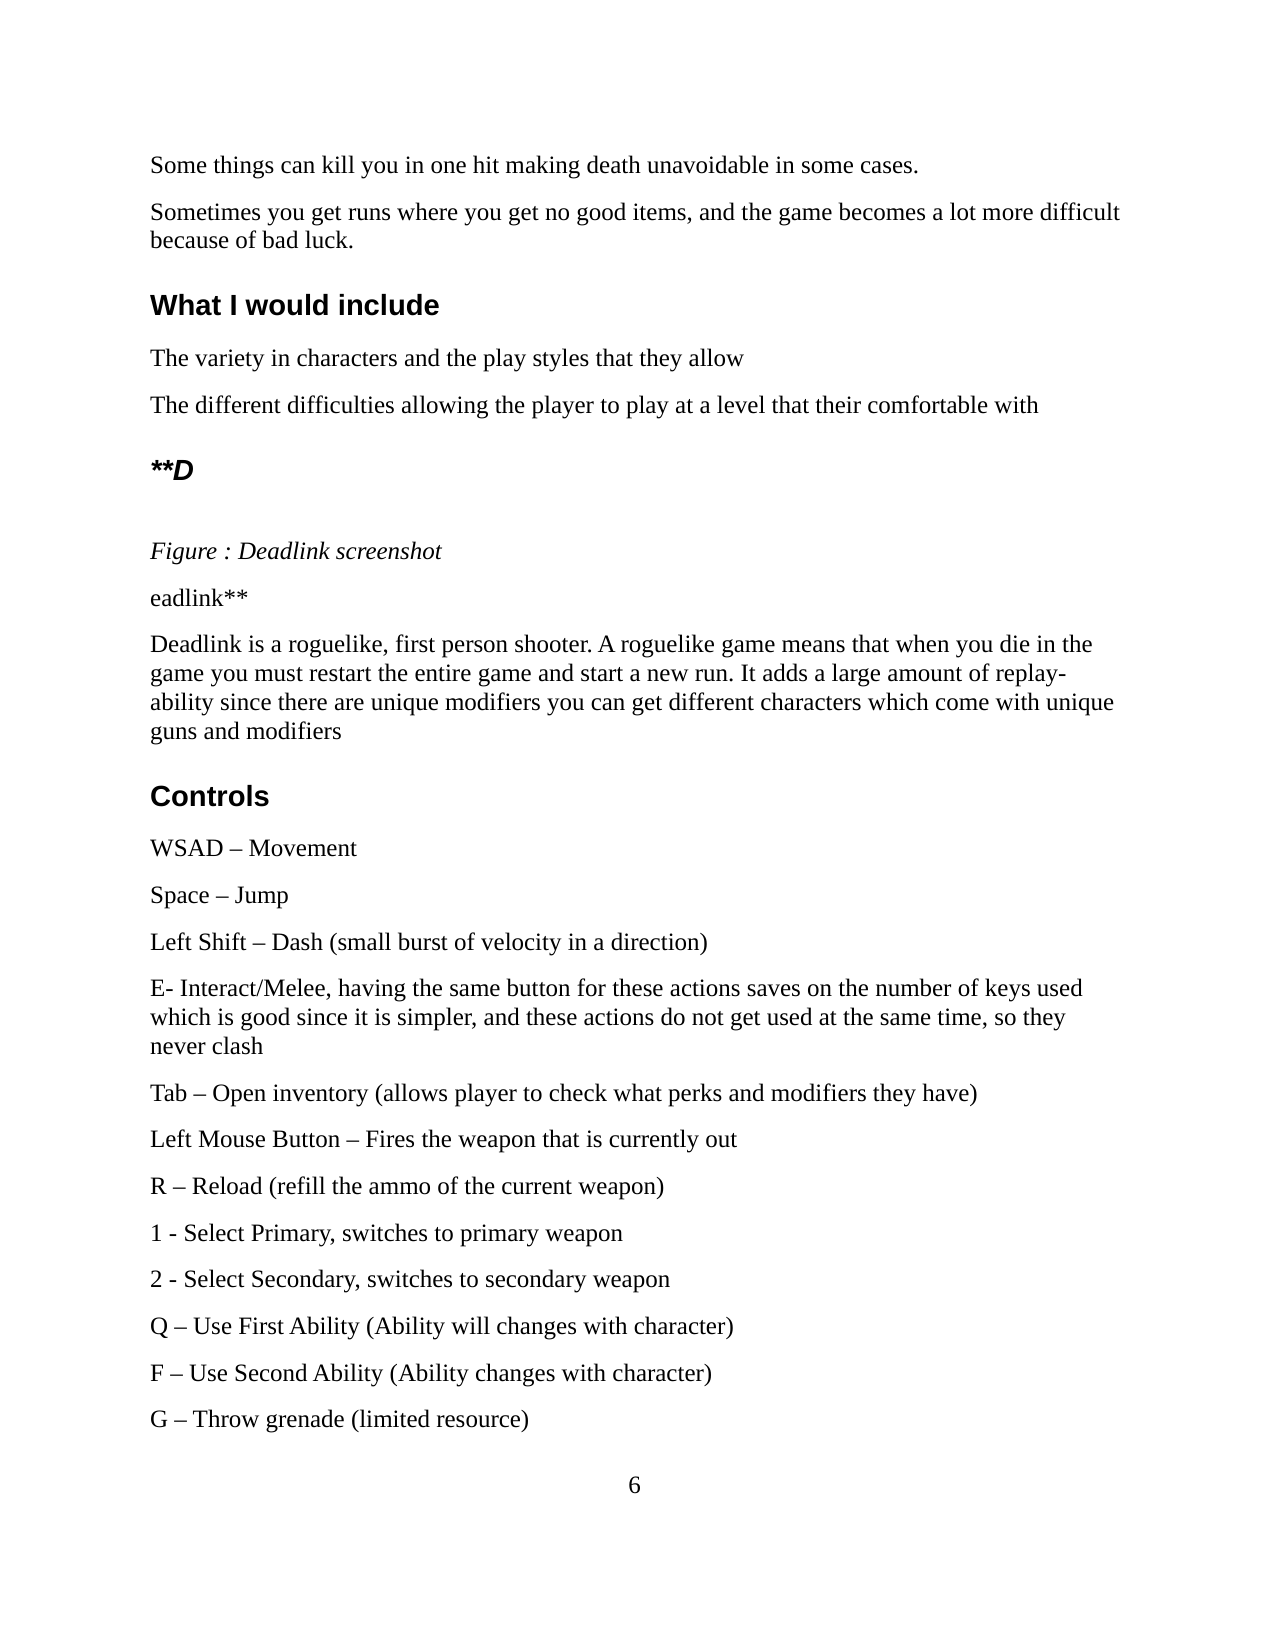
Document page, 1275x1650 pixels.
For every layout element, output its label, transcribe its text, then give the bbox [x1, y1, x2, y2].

text Tab – Open inventory (allows player to check what perks and modifiers they have) [150, 1078, 1125, 1106]
subtitle Controls [150, 778, 1125, 812]
text Deadlink is a roguelike, first person shooter. A roguelike game means that when you die in the game you must restart the entire game and start a new run. It adds a large amount of replay-ability since there are unique modifiers you can get different characters which come with unique guns and modifiers [150, 629, 1125, 744]
text WSAD – Movement [150, 833, 1125, 862]
text R – Reload (refill the ammo of the current weapon) [150, 1171, 1125, 1200]
text E- Interact/Melee, having the same button for these actions saves on the number of keys used which is good since it is simpler, and these actions do not get used at the same time, so they never clash [150, 973, 1125, 1060]
text Left Mouse Button – Fires the weapon that is currently out [150, 1124, 1125, 1153]
text Space – Jump [150, 880, 1125, 909]
text Q – Use First Ability (Ability will changes with character) [150, 1311, 1125, 1340]
subtitle What I would include [150, 288, 1125, 322]
text The different difficulties allowing the player to play at a level that their comfortable with [150, 390, 1125, 418]
text 2 - Select Secondary, switches to secondary weapon [150, 1264, 1125, 1293]
text F – Use Second Ability (Ability changes with character) [150, 1358, 1125, 1386]
subtitle **D [150, 452, 1125, 486]
text Left Shift – Dash (small burst of velocity in a direction) [150, 927, 1125, 956]
text Some things can kill you in one hit making death unavoidable in some cases. [150, 150, 1125, 179]
text Figure : Deadlink screenshot [150, 507, 1125, 565]
text 1 - Select Primary, switches to primary weapon [150, 1218, 1125, 1246]
text G – Throw grenade (limited resource) [150, 1404, 1125, 1433]
text The variety in characters and the play styles that they allow [150, 343, 1125, 372]
text eadlink** [150, 583, 1125, 612]
text Sometimes you get runs where you get no good items, and the game becomes a lot more difficult because of bad luck. [150, 197, 1125, 254]
